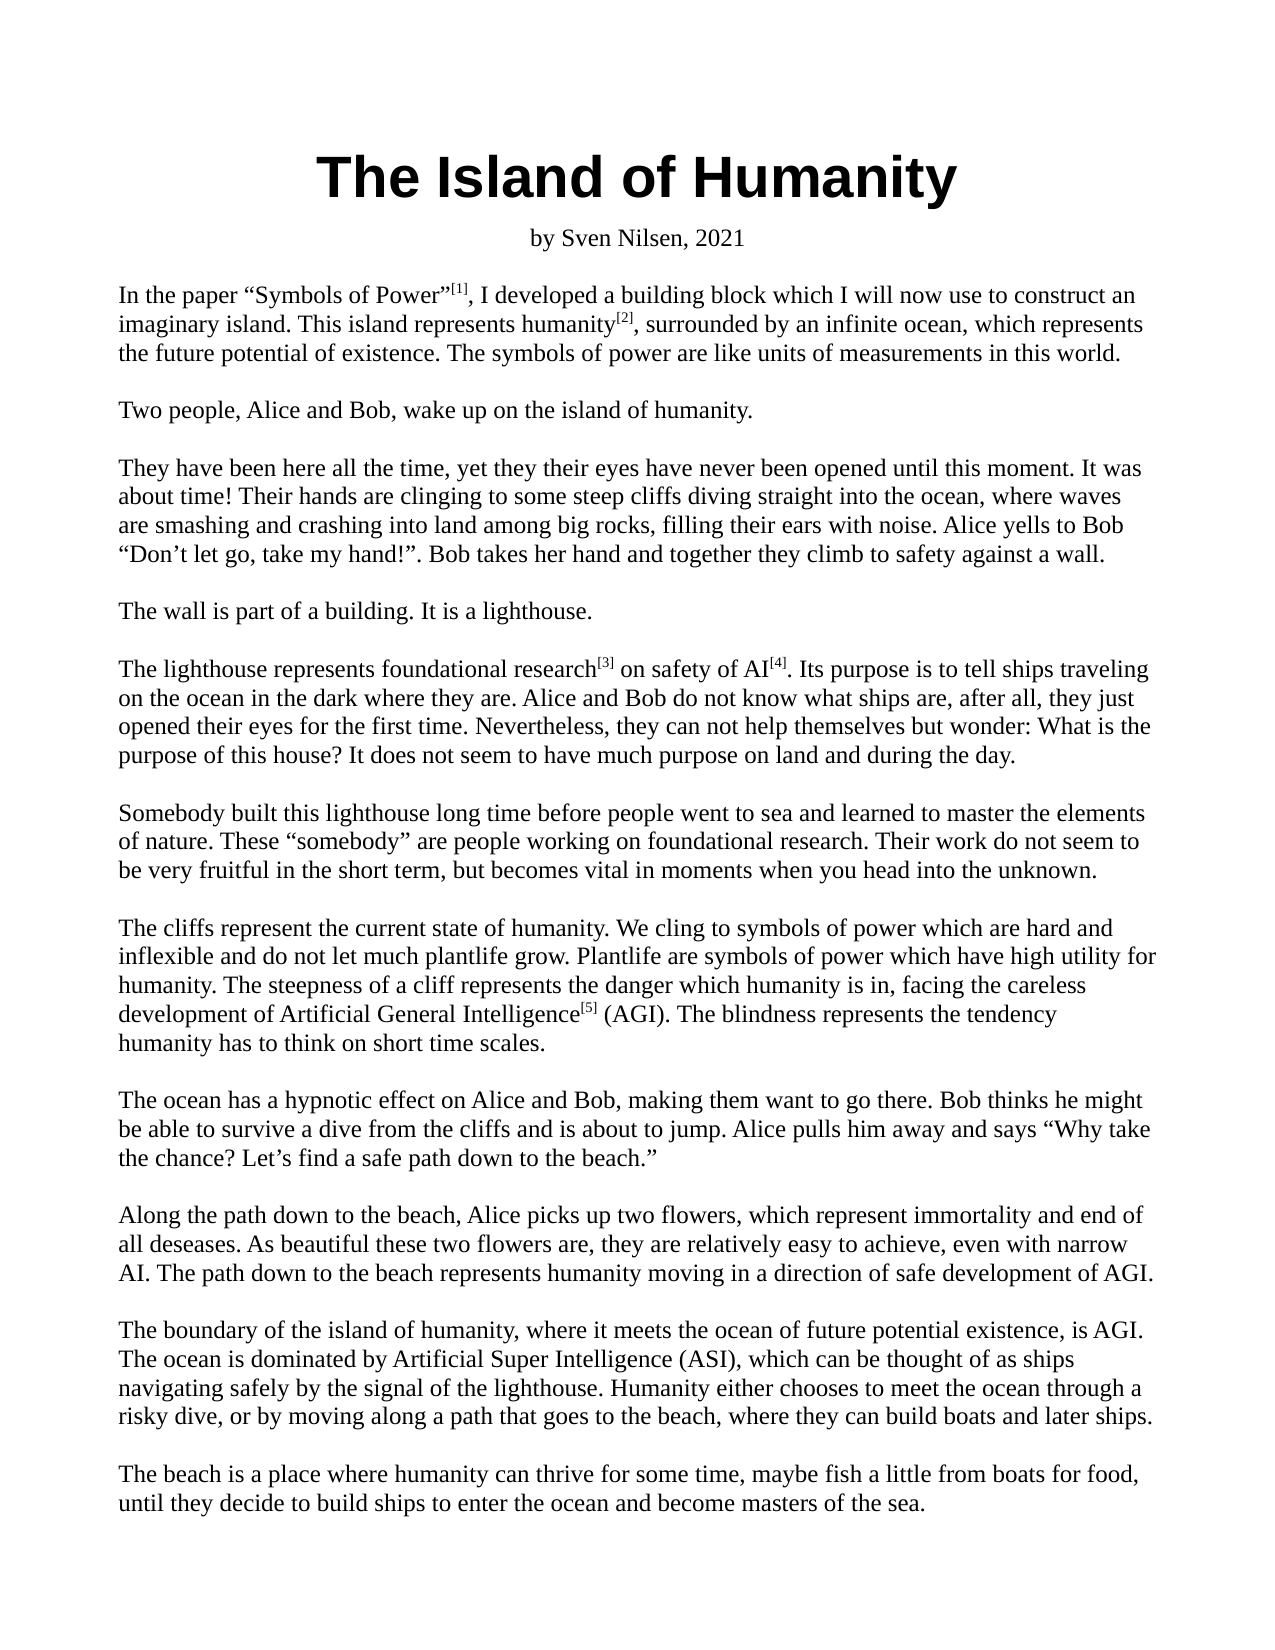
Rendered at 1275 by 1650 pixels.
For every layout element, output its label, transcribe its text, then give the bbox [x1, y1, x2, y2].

text Along the path down to the beach, Alice picks up two flowers, which represent immortality and end of all deseases. As beautiful these two flowers are, they are relatively easy to achieve, even with narrow AI. The path down to the beach represents humanity moving in a direction of safe development of AGI. [118, 1200, 1157, 1286]
text The cliffs represent the current state of humanity. We cling to symbols of power which are hard and inflexible and do not let much plantlife grow. Plantlife are symbols of power which have high utility for humanity. The steepness of a cliff represents the danger which humanity is in, facing the careless development of Artificial General Intelligence[5] (AGI). The blindness represents the tendency humanity has to think on short time scales. [118, 913, 1157, 1056]
text The wall is part of a building. It is a lighthouse. [118, 596, 1157, 625]
text The ocean has a hypnotic effect on Alice and Bob, making them want to go there. Bob thinks he might be able to survive a dive from the cliffs and is about to jump. Alice pulls him away and says “Why take the chance? Let’s find a safe path down to the beach.” [118, 1085, 1157, 1171]
text They have been here all the time, yet they their eyes have never been opened until this moment. It was about time! Their hands are clinging to some steep cliffs diving straight into the ocean, where waves are smashing and crashing into land among big rocks, filling their ears with noise. Alice yells to Bob “Don’t let go, take my hand!”. Bob takes her hand and together they climb to safety against a wall. [118, 453, 1157, 568]
text In the paper “Symbols of Power”[1], I developed a building block which I will now use to construct an imaginary island. This island represents humanity[2], surrounded by an infinite ocean, which represents the future potential of existence. The symbols of power are like units of measurements in this world. [118, 280, 1157, 366]
text The boundary of the island of humanity, where it meets the ocean of future potential existence, is AGI. The ocean is dominated by Artificial Super Intelligence (ASI), which can be thought of as ships navigating safely by the signal of the lighthouse. Humanity either chooses to meet the ocean through a risky dive, or by moving along a path that goes to the beach, where they can build boats and later ships. [118, 1315, 1157, 1430]
text The lighthouse represents foundational research[3] on safety of AI[4]. Its purpose is to tell ships traveling on the ocean in the dark where they are. Alice and Bob do not know what ships are, after all, they just opened their eyes for the first time. Nevertheless, they can not help themselves but wonder: What is the purpose of this house? It does not seem to have much purpose on land and during the day. [118, 654, 1157, 769]
title The Island of Humanity [118, 143, 1157, 210]
text by Sven Nilsen, 2021 [118, 223, 1157, 251]
text Somebody built this lighthouse long time before people went to sea and learned to master the elements of nature. These “somebody” are people working on foundational research. Their work do not seem to be very fruitful in the short term, but becomes vital in moments when you head into the unknown. [118, 798, 1157, 884]
text Two people, Alice and Bob, wake up on the island of humanity. [118, 395, 1157, 424]
text The beach is a place where humanity can thrive for some time, maybe fish a little from boats for food, until they decide to build ships to enter the ocean and become masters of the sea. [118, 1459, 1157, 1516]
